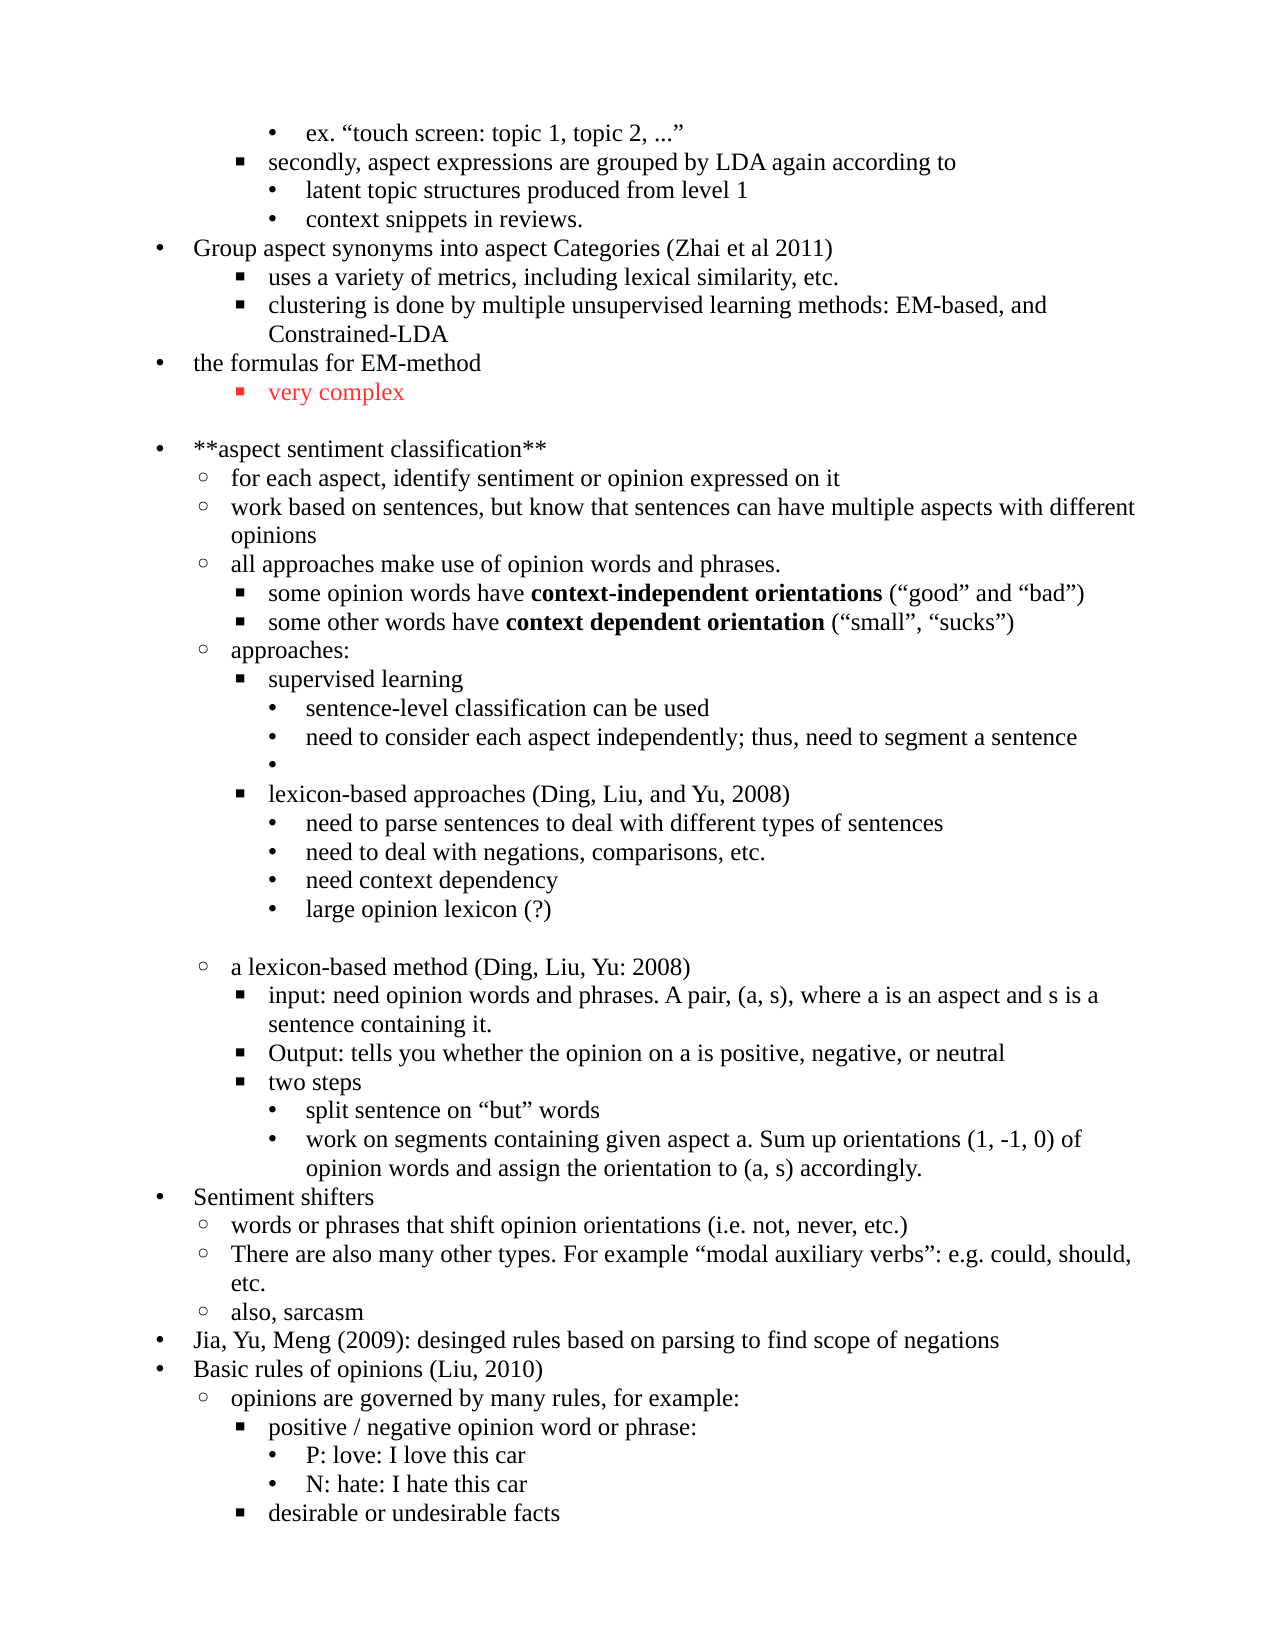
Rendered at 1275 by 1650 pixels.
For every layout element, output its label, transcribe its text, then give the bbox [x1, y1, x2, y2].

list two steps [231, 1067, 1157, 1096]
list uses a variety of metrics, including lexical similarity, etc. [231, 262, 1157, 291]
list need to deal with negations, comparisons, etc. [268, 837, 1157, 866]
list lexicon-based approaches (Ding, Liu, and Yu, 2008) [231, 779, 1157, 808]
list for each aspect, identify sentiment or opinion expressed on it [193, 463, 1157, 492]
list need to consider each aspect independently; thus, need to segment a sentence [268, 722, 1157, 751]
list work based on sentences, but know that sentences can have multiple aspects with different opinions [193, 492, 1157, 549]
list all approaches make use of opinion words and phrases. [193, 549, 1157, 578]
list need to parse sentences to deal with different types of sentences [268, 808, 1157, 837]
list N: hate: I hate this car [268, 1469, 1157, 1498]
list sentence-level classification can be used [268, 693, 1157, 722]
list large opinion lexicon (?) [268, 894, 1157, 952]
list opinions are governed by many rules, for example: [193, 1383, 1157, 1412]
list some other words have context dependent orientation (“small”, “sucks”) [231, 607, 1157, 636]
list desirable or undesirable facts [231, 1498, 1157, 1527]
list a lexicon-based method (Ding, Liu, Yu: 2008) [193, 952, 1157, 981]
list approaches: [193, 636, 1157, 664]
list There are also many other types. For example “modal auxiliary verbs”: e.g. could, should, etc. [193, 1239, 1157, 1297]
list clustering is done by multiple unsupervised learning methods: EM-based, and Constrained-LDA [231, 291, 1157, 348]
list Sentiment shifters [156, 1182, 1157, 1211]
list ex. “touch screen: topic 1, topic 2, ...” [268, 118, 1157, 147]
list very complex [231, 377, 1157, 434]
list Output: tells you whether the opinion on a is positive, negative, or neutral [231, 1038, 1157, 1067]
list some opinion words have context-independent orientations (“good” and “bad”) [231, 578, 1157, 607]
list P: love: I love this car [268, 1441, 1157, 1469]
list Group aspect synonyms into aspect Categories (Zhai et al 2011) [156, 233, 1157, 262]
list input: need opinion words and phrases. A pair, (a, s), where a is an aspect and s is a sentence containing it. [231, 981, 1157, 1038]
list Basic rules of opinions (Liu, 2010) [156, 1354, 1157, 1383]
list positive / negative opinion word or phrase: [231, 1412, 1157, 1441]
list work on segments containing given aspect a. Sum up orientations (1, -1, 0) of opinion words and assign the orientation to (a, s) accordingly. [268, 1124, 1157, 1182]
list need context dependency [268, 866, 1157, 894]
list Jia, Yu, Meng (2009): desinged rules based on parsing to find scope of negations [156, 1326, 1157, 1354]
list secondly, aspect expressions are grouped by LDA again according to [231, 147, 1157, 176]
list supervised learning [231, 664, 1157, 693]
list words or phrases that shift opinion orientations (i.e. not, never, etc.) [193, 1211, 1157, 1239]
list split sentence on “but” words [268, 1096, 1157, 1124]
list latent topic structures produced from level 1 [268, 176, 1157, 204]
list context snippets in reviews. [268, 204, 1157, 233]
list the formulas for EM-method [156, 348, 1157, 377]
list also, sarcasm [193, 1297, 1157, 1326]
list **aspect sentiment classification** [156, 434, 1157, 463]
